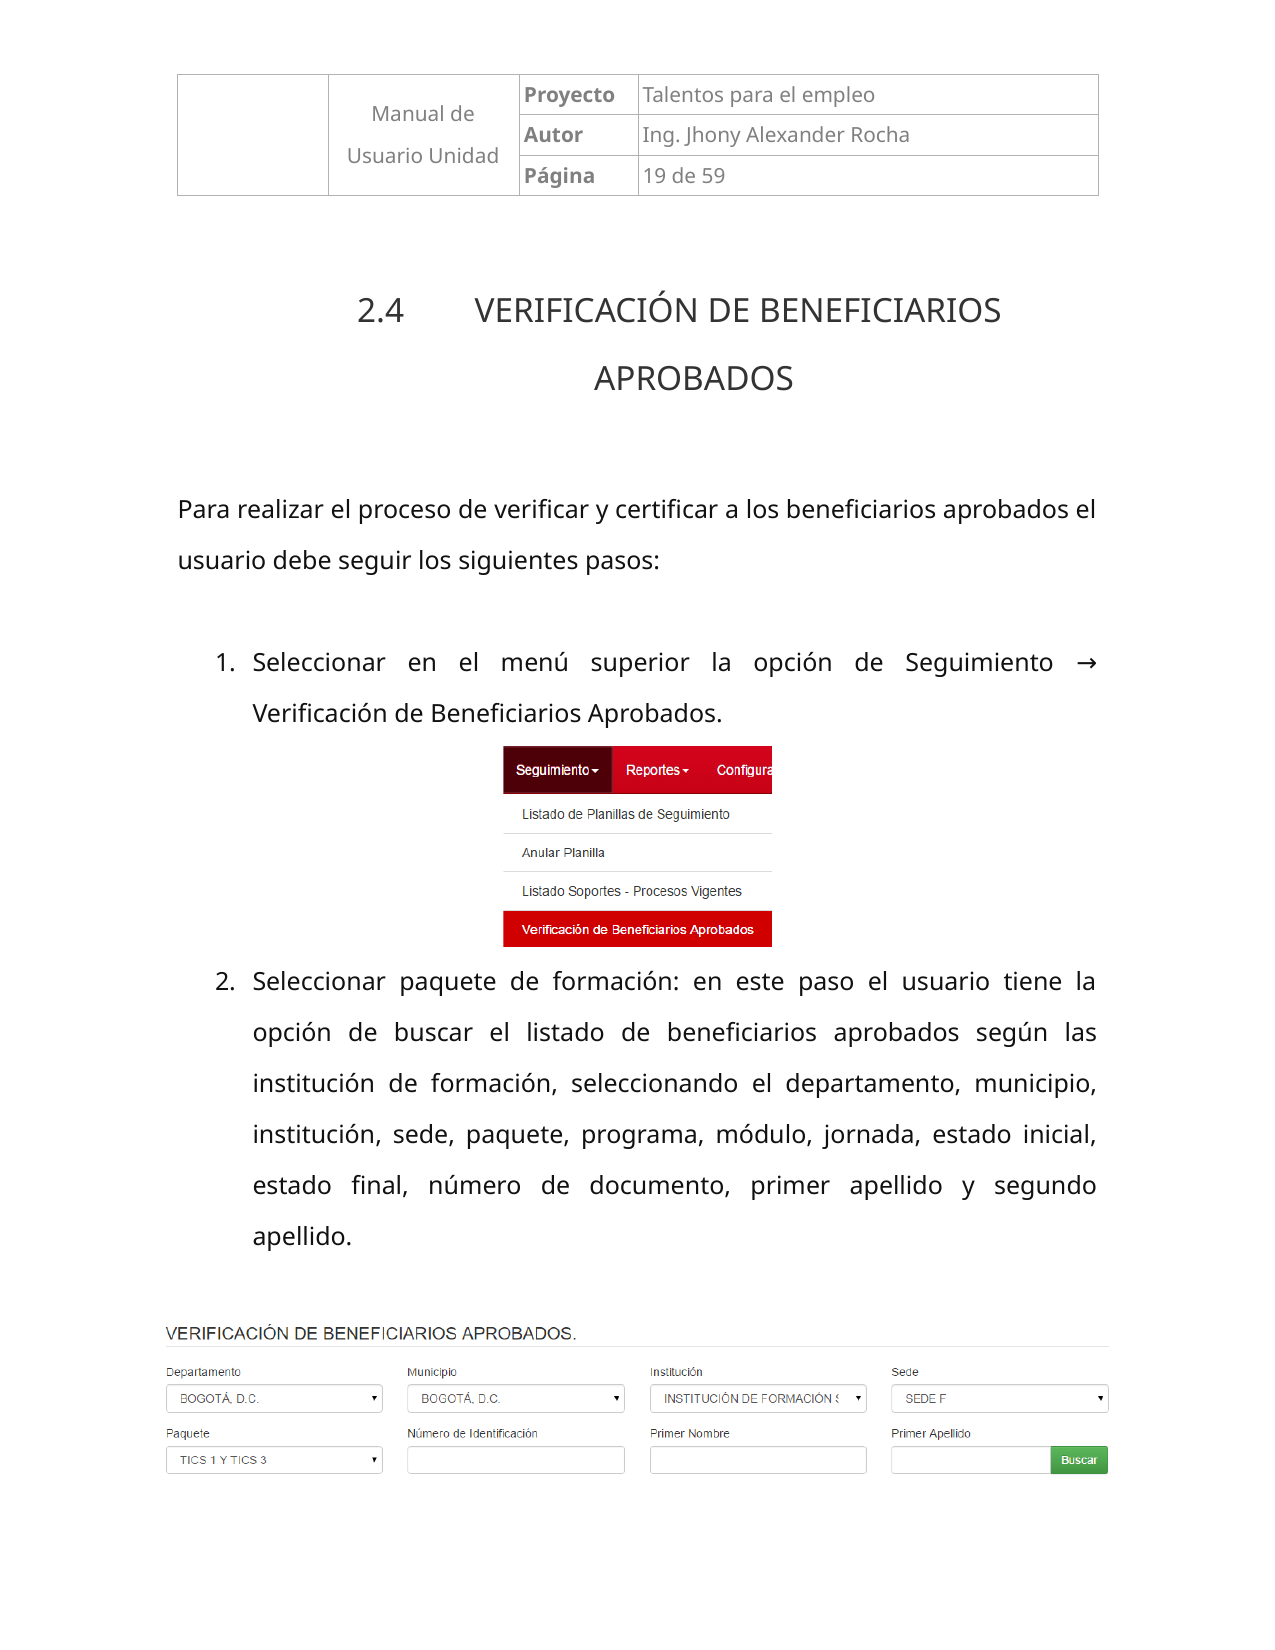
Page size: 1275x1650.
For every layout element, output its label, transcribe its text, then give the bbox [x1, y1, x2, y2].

picture [158, 1321, 1117, 1487]
list Seleccionar paquete de formación: en este paso el usuario tiene la opción de buscar el listado de beneficiarios aprobados según las institución de formación, seleccionando el departamento, municipio, institución, sede, paquete, programa, módulo, jornada, estado inicial, estado final, número de documento, primer apellido y segundo apellido. [215, 747, 1098, 1253]
picture [503, 746, 772, 947]
subtitle Verificación de beneficiarios aprobados [252, 287, 1098, 401]
text Para realizar el proceso de verificar y certificar a los beneficiarios aprobados el usuario debe seguir los siguientes pasos: [177, 491, 1098, 576]
list Seleccionar en el menú superior la opción de Seguimiento → Verificación de Beneficiarios Aprobados. [215, 644, 1098, 729]
